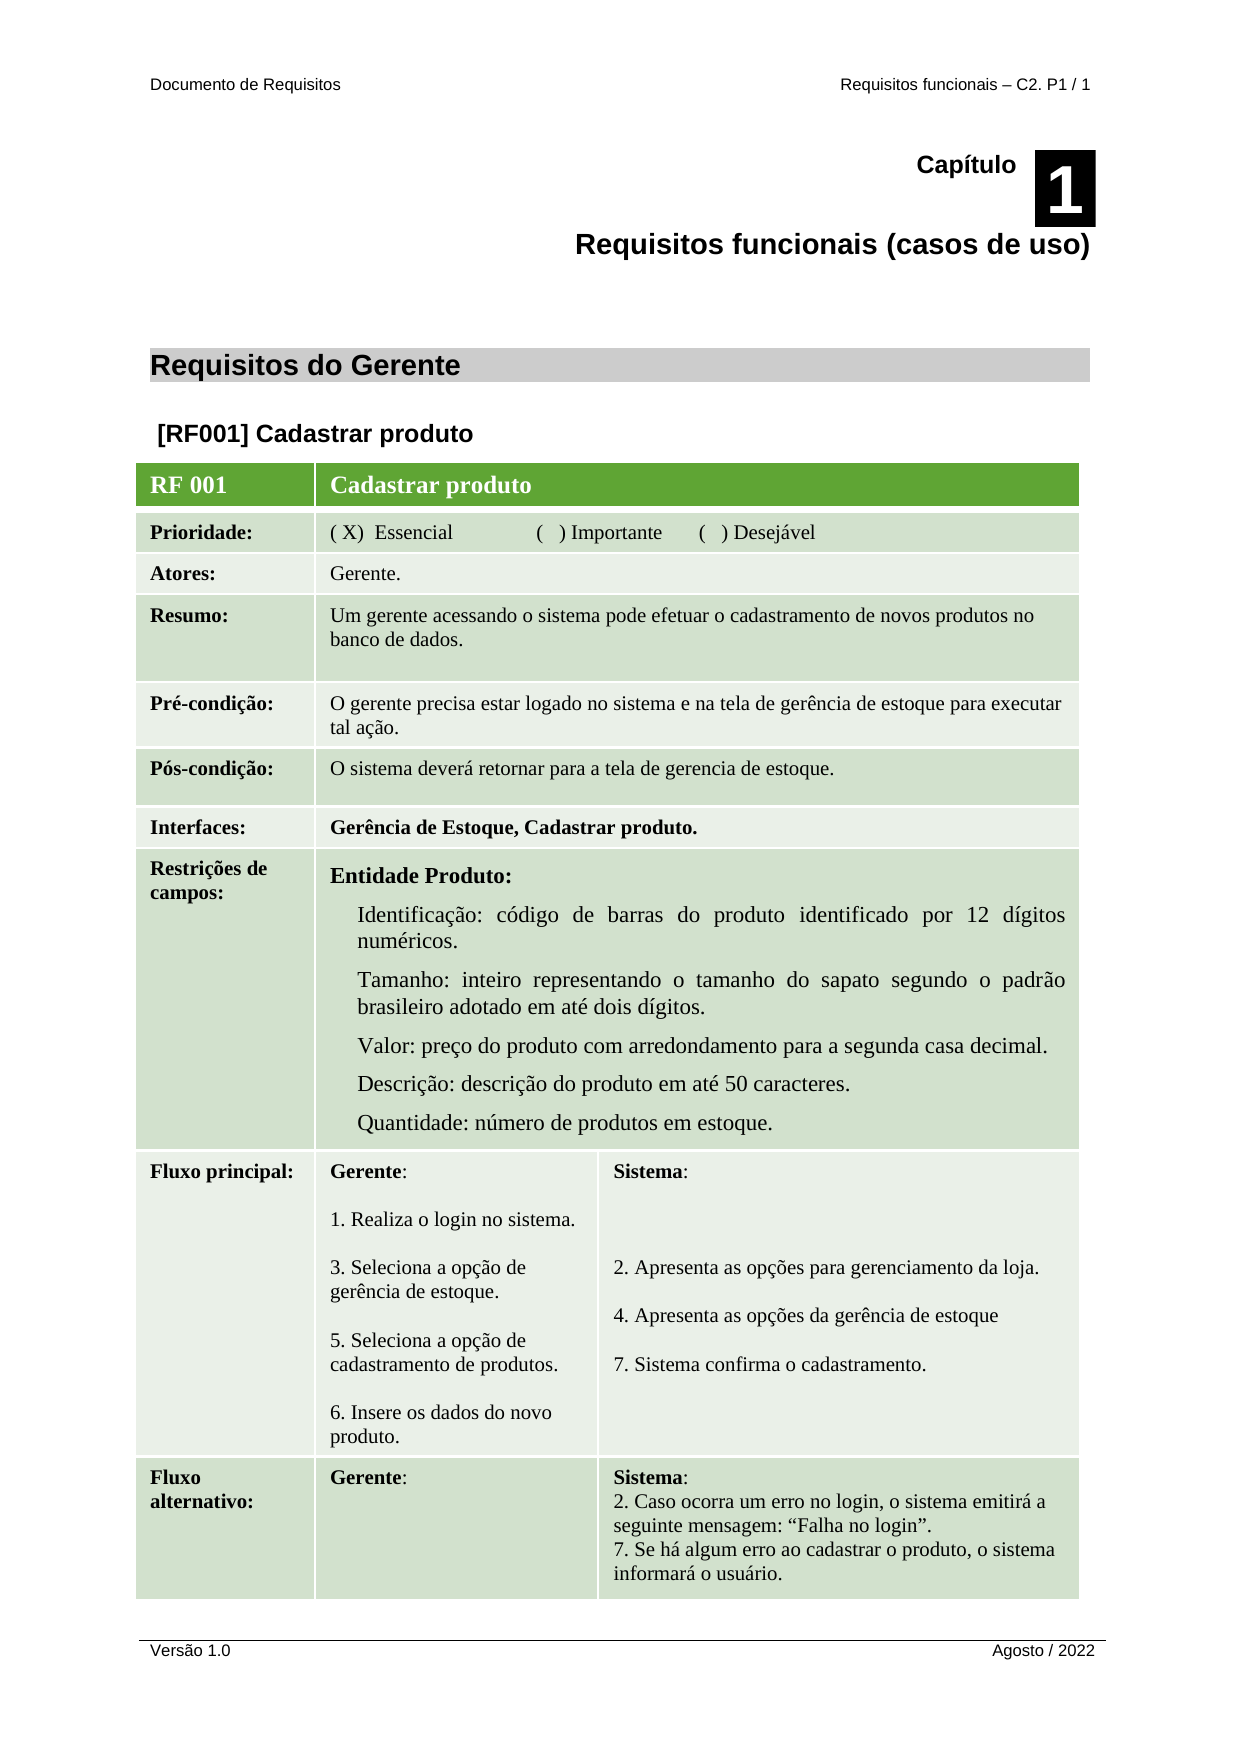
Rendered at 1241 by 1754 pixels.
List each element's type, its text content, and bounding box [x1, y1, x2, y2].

table_cell Gerente. [316, 554, 1079, 593]
table_cell Gerência de Estoque, Cadastrar produto. [316, 808, 1079, 847]
table_cell Prioridade: [136, 513, 314, 552]
table_cell O sistema deverá retornar para a tela de gerencia de estoque. [316, 749, 1079, 805]
table_cell Atores: [136, 554, 314, 593]
table_cell ( X) Essencial ( ) Importante ( ) Desejável [316, 513, 1079, 552]
table_cell Interfaces: [136, 808, 314, 847]
table_cell Entidade Produto: Identificação: código de barras do produto identificado por 12 dígitos numéricos. Tamanho: inteiro representando o tamanho do sapato segundo o padrão brasileiro adotado em até dois dígitos. Valor: preço do produto com arredondamento para a segunda casa decimal. Descrição: descrição do produto em até 50 caracteres. Quantidade: número de produtos em estoque. [316, 849, 1079, 1149]
table_cell Gerente: [316, 1458, 597, 1599]
table_cell Pré-condição: [136, 683, 314, 746]
subtitle Requisitos do Gerente [150, 348, 1090, 382]
table_cell Resumo: [136, 595, 314, 681]
text [RF001] Cadastrar produto [150, 419, 1090, 448]
text Capítulo [210, 150, 1035, 227]
subtitle Requisitos funcionais (casos de uso) [150, 227, 1090, 261]
table_cell Um gerente acessando o sistema pode efetuar o cadastramento de novos produtos no banco de dados. [316, 595, 1079, 681]
table_cell Sistema: 2. Caso ocorra um erro no login, o sistema emitirá a seguinte mensagem: “Falha no login”. 7. Se há algum erro ao cadastrar o produto, o sistema informará o usuário. [599, 1458, 1079, 1599]
table_cell O gerente precisa estar logado no sistema e na tela de gerência de estoque para executar tal ação. [316, 683, 1079, 746]
table_cell Restrições de campos: [136, 849, 314, 1149]
table_header Cadastrar produto [316, 463, 1079, 506]
table_cell Fluxo principal: [136, 1152, 314, 1455]
table_cell Pós-condição: [136, 749, 314, 805]
table_header RF 001 [136, 463, 314, 506]
table_cell Gerente: 1. Realiza o login no sistema. 3. Seleciona a opção de gerência de estoque. 5. Seleciona a opção de cadastramento de produtos. 6. Insere os dados do novo produto. [316, 1152, 597, 1455]
table_cell Fluxo alternativo: [136, 1458, 314, 1599]
table_cell Sistema: 2. Apresenta as opções para gerenciamento da loja. 4. Apresenta as opções da gerência de estoque 7. Sistema confirma o cadastramento. [599, 1152, 1079, 1455]
